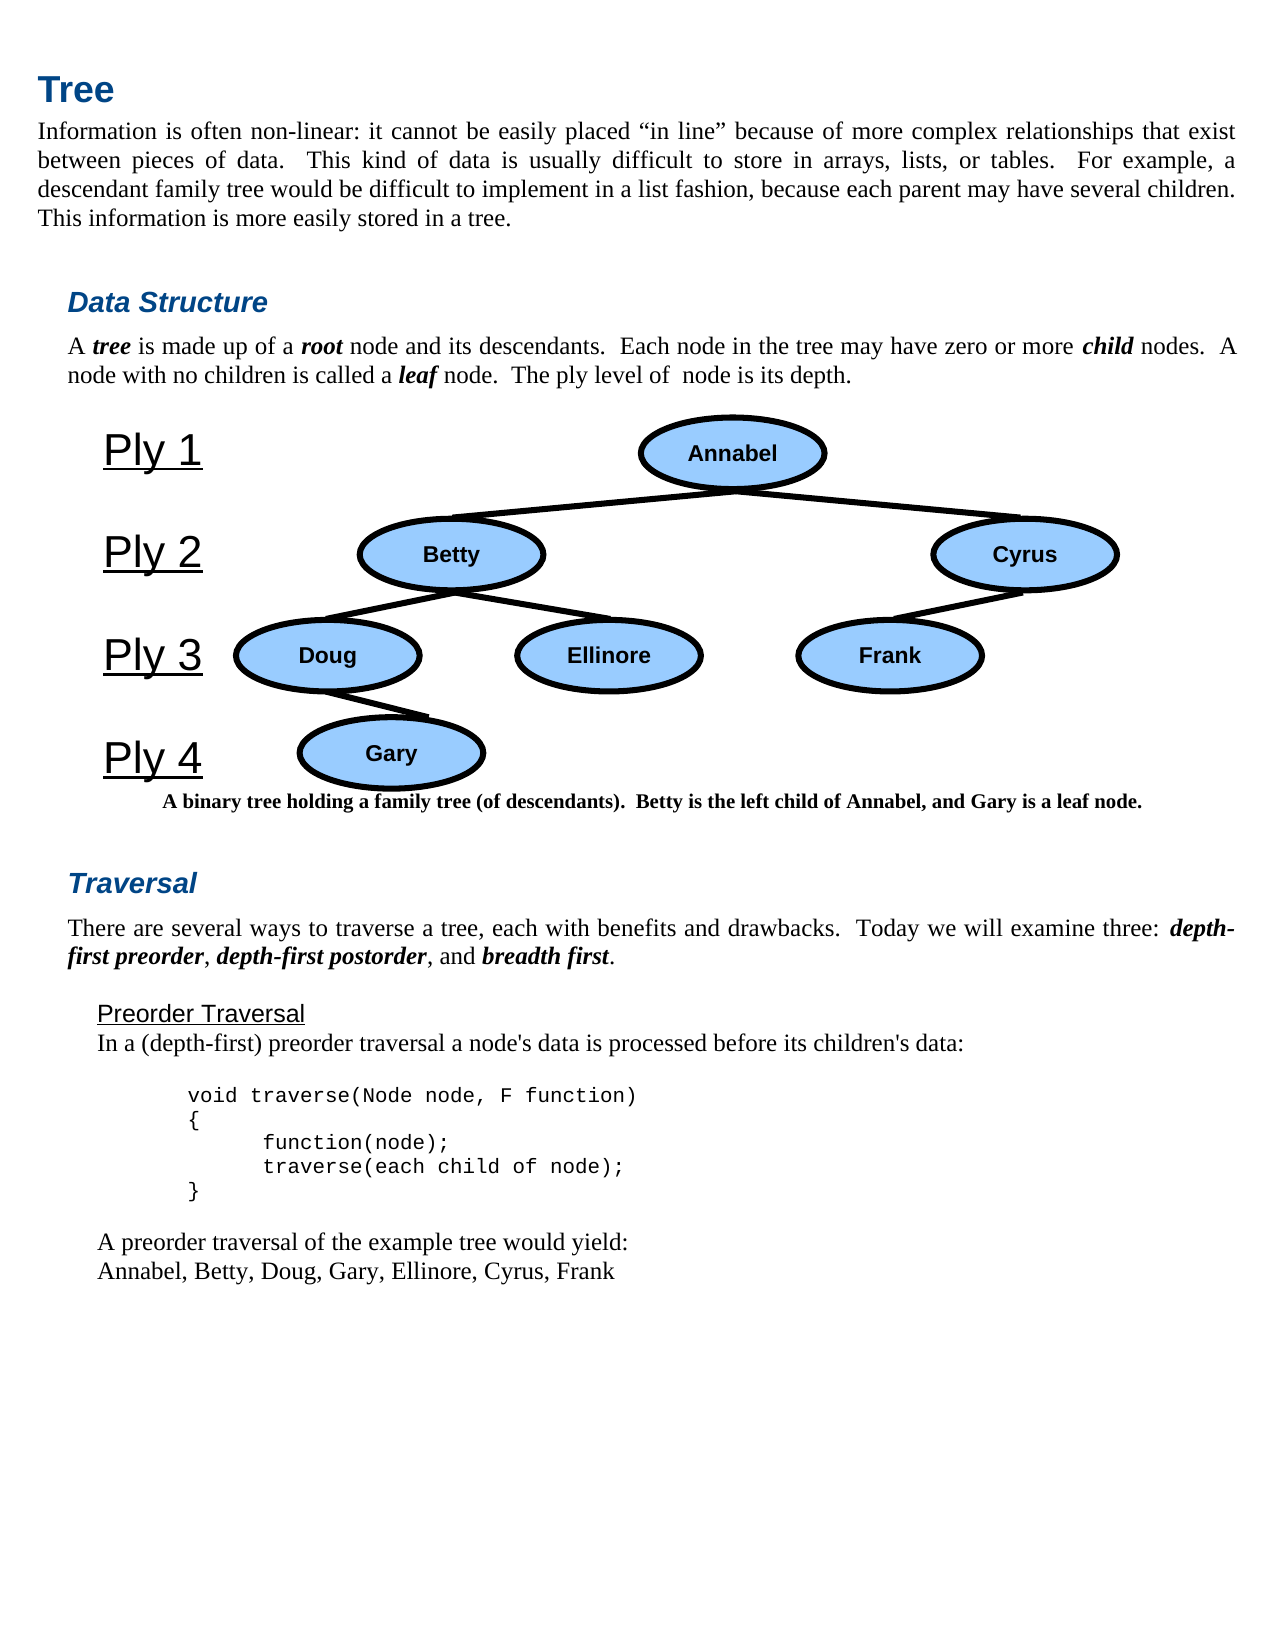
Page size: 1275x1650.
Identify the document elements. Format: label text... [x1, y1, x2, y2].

text A binary tree holding a family tree (of descendants). Betty is the left child of Annabel, and Gary is a leaf node. [67, 789, 1237, 813]
text function(node); [187, 1132, 1237, 1156]
text void traverse(Node node, F function) [187, 1085, 1237, 1109]
subtitle Tree [37, 67, 1237, 110]
text A preorder traversal of the example tree would yield: [97, 1227, 1237, 1256]
subtitle Data Structure [67, 285, 1237, 319]
text } [187, 1180, 1237, 1203]
text Preorder Traversal [97, 999, 1237, 1028]
text In a (depth-first) preorder traversal a node's data is processed before its children's data: [97, 1028, 1237, 1056]
text A tree is made up of a root node and its descendants. Each node in the tree may have zero or more child nodes. A node with no children is called a leaf node. The ply level of node is its depth. [67, 331, 1237, 389]
text Annabel, Betty, Doug, Gary, Ellinore, Cyrus, Frank [97, 1256, 1237, 1284]
subtitle Traversal [37, 867, 1237, 900]
text traverse(each child of node); [187, 1156, 1237, 1180]
text Information is often non-linear: it cannot be easily placed “in line” because of more complex relationships that exist between pieces of data. This kind of data is usually difficult to store in arrays, lists, or tables. For example, a descendant family tree would be difficult to implement in a list fashion, because each parent may have several children. This information is more easily stored in a tree. [37, 116, 1237, 231]
text There are several ways to traverse a tree, each with benefits and drawbacks. Today we will examine three: depth-first preorder, depth-first postorder, and breadth first. [67, 913, 1237, 970]
text { [187, 1109, 1237, 1132]
